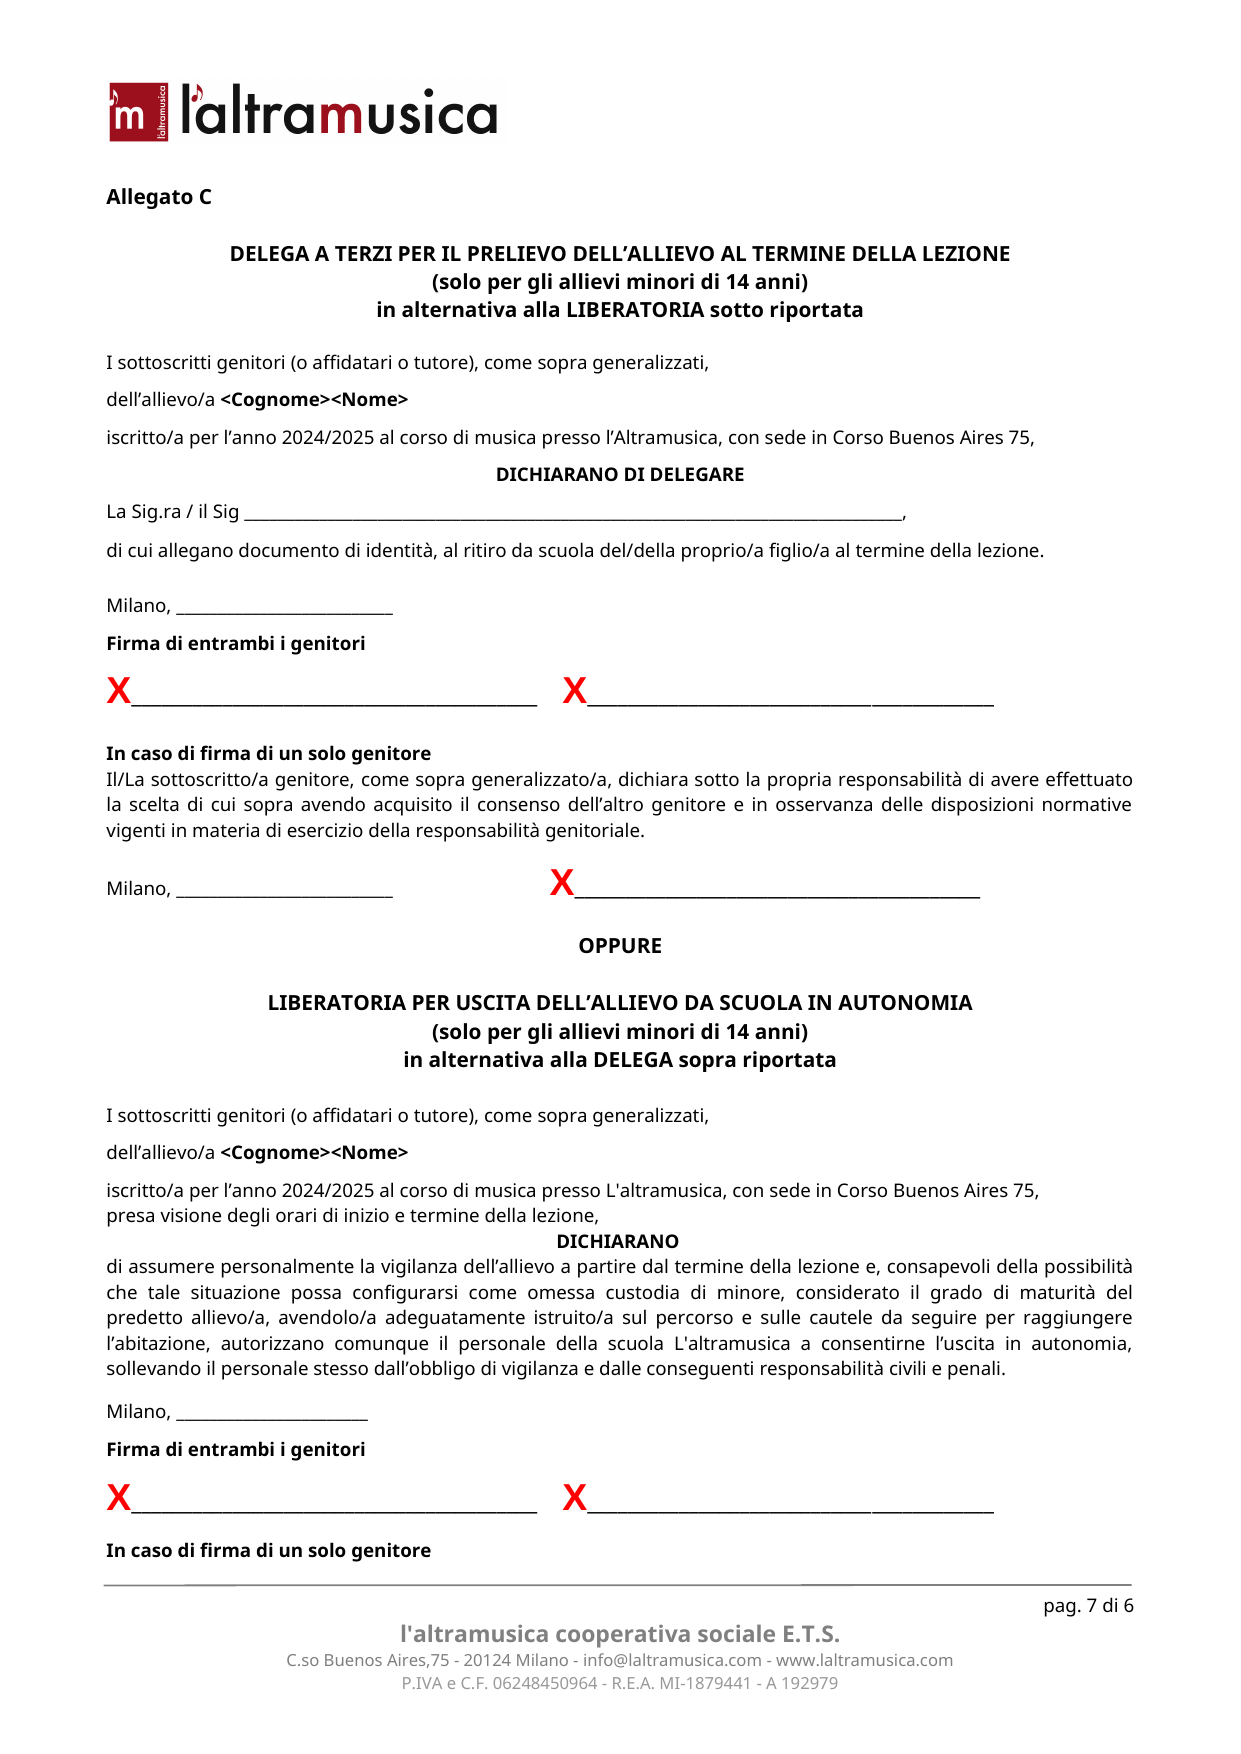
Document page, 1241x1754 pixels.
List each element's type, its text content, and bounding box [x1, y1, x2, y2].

text DELEGA A TERZI PER IL PRELIEVO DELL’ALLIEVO AL TERMINE DELLA LEZIONE [106, 239, 1134, 267]
text In caso di firma di un solo genitore [106, 740, 1134, 766]
text La Sig.ra / il Sig _______________________________________________________________________________, [106, 499, 1134, 524]
picture [107, 80, 171, 144]
text I sottoscritti genitori (o affidatari o tutore), come sopra generalizzati, [106, 1102, 1134, 1128]
text Milano, __________________________ [106, 593, 1134, 618]
text X________________________________________ X________________________________________ [106, 1475, 1134, 1518]
text In caso di firma di un solo genitore [106, 1538, 1134, 1563]
text Firma di entrambi i genitori [106, 631, 1134, 656]
text (solo per gli allievi minori di 14 anni) [106, 267, 1134, 296]
text Allegato C [106, 182, 1134, 210]
text OPPURE [106, 932, 1134, 960]
text iscritto/a per l’anno 2024/2025 al corso di musica presso L'altramusica, con sede in Corso Buenos Aires 75, [106, 1177, 1134, 1202]
text LIBERATORIA PER USCITA DELL’ALLIEVO DA SCUOLA IN AUTONOMIA [106, 988, 1134, 1017]
text presa visione degli orari di inizio e termine della lezione, [106, 1202, 1134, 1228]
picture [173, 76, 507, 144]
text DICHIARANO DI DELEGARE [106, 461, 1134, 487]
text dell’allievo/a <Cognome><Nome> [106, 1139, 1134, 1165]
text dell’allievo/a <Cognome><Nome> [106, 387, 1134, 412]
text (solo per gli allievi minori di 14 anni) [106, 1017, 1134, 1045]
text Il/La sottoscritto/a genitore, come sopra generalizzato/a, dichiara sotto la propria responsabilità di avere effettuato la scelta di cui sopra avendo acquisito il consenso dell’altro genitore e in osservanza delle disposizioni normative vigenti in materia di esercizio della responsabilità genitoriale. [106, 766, 1134, 842]
text iscritto/a per l’anno 2024/2025 al corso di musica presso l’Altramusica, con sede in Corso Buenos Aires 75, [106, 424, 1134, 449]
text di assumere personalmente la vigilanza dell’allievo a partire dal termine della lezione e, consapevoli della possibilità che tale situazione possa configurarsi come omessa custodia di minore, considerato il grado di maturità del predetto allievo/a, avendolo/a adeguatamente istruito/a sul percorso e sulle cautele da seguire per raggiungere l’abitazione, autorizzano comunque il personale della scuola L'altramusica a consentirne l’uscita in autonomia, sollevando il personale stesso dall’obbligo di vigilanza e dalle conseguenti responsabilità civili e penali. [106, 1253, 1134, 1381]
text DICHIARANO [106, 1228, 1134, 1253]
text Milano, __________________________ X________________________________________ [106, 860, 1134, 903]
text I sottoscritti genitori (o affidatari o tutore), come sopra generalizzati, [106, 349, 1134, 375]
text in alternativa alla LIBERATORIA sotto riportata [106, 296, 1134, 324]
text di cui allegano documento di identità, al ritiro da scuola del/della proprio/a figlio/a al termine della lezione. [106, 537, 1134, 562]
text X________________________________________ X________________________________________ [106, 669, 1134, 712]
text in alternativa alla DELEGA sopra riportata [106, 1045, 1134, 1074]
text Firma di entrambi i genitori [106, 1437, 1134, 1462]
text Milano, _______________________ [106, 1399, 1134, 1424]
